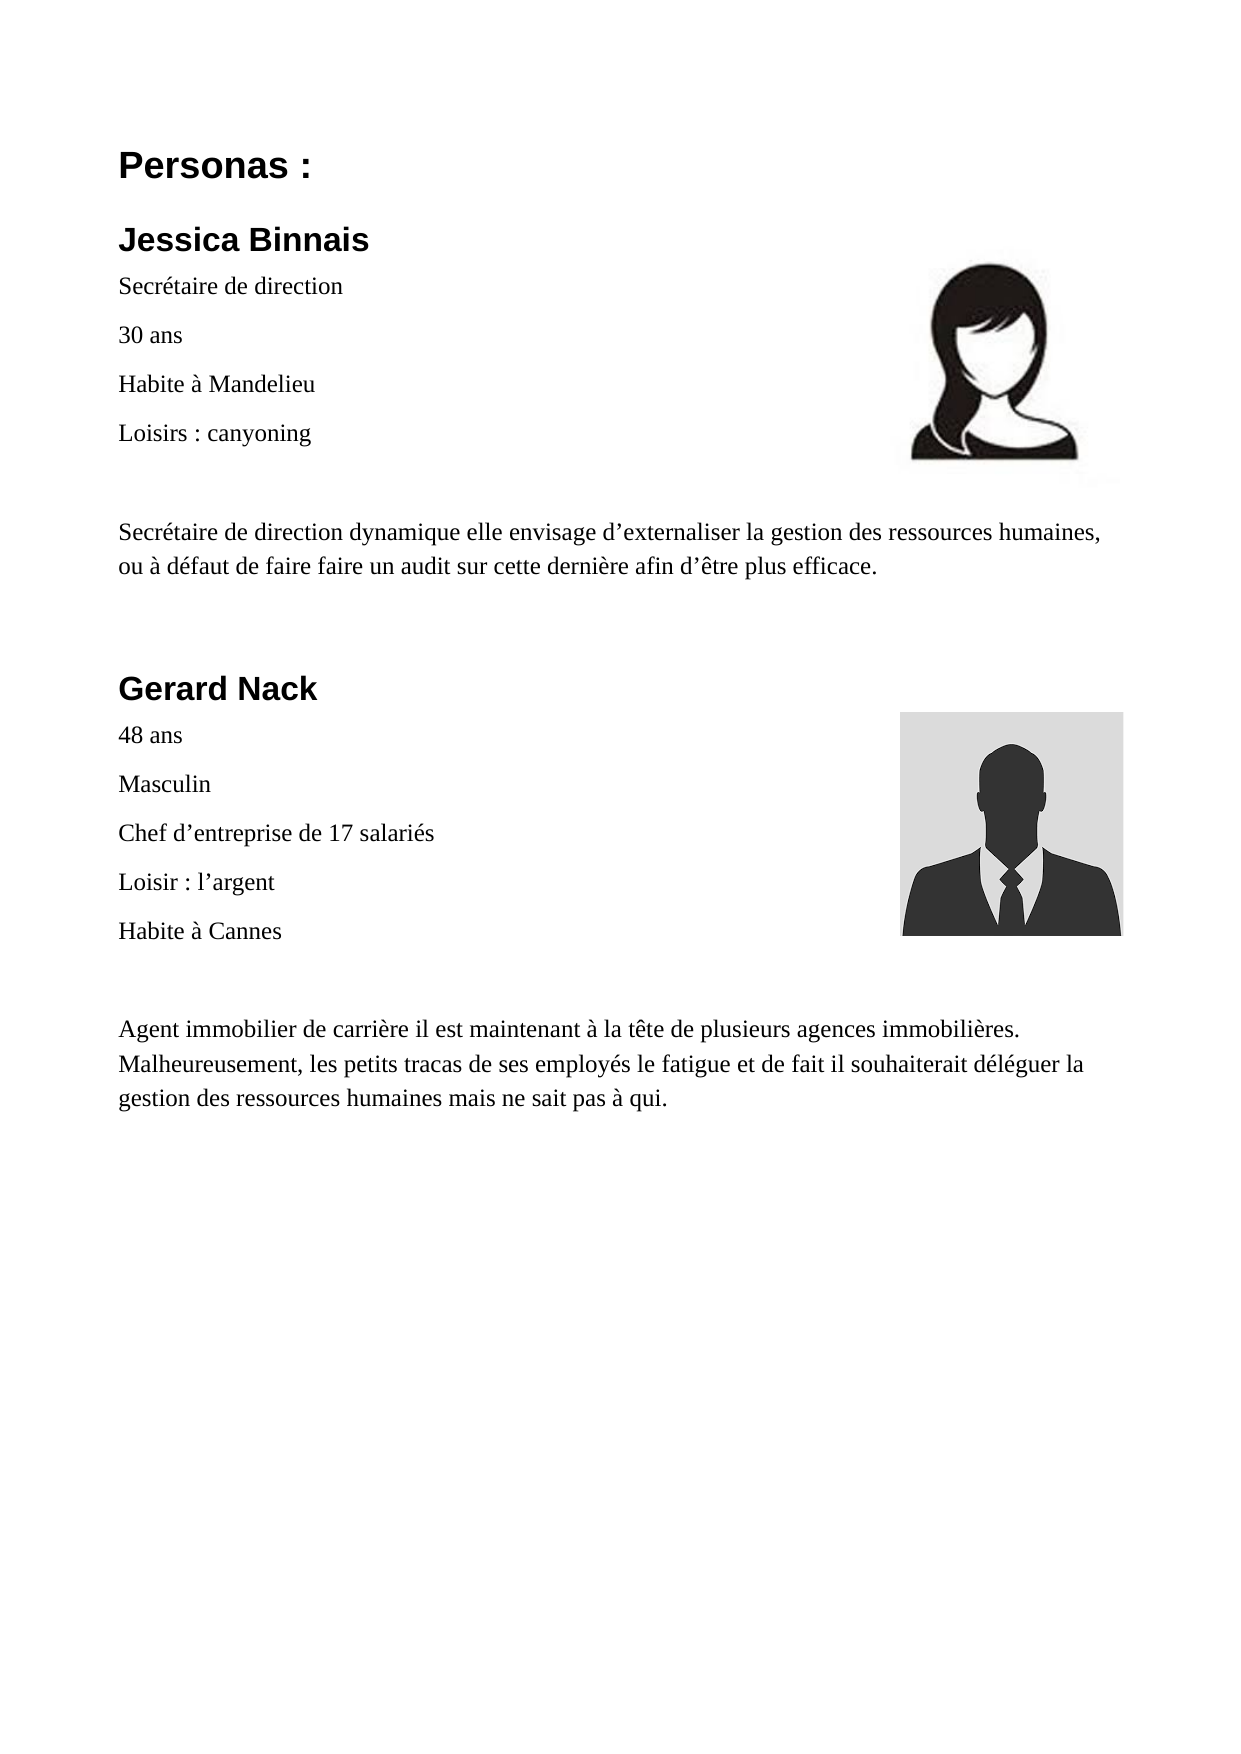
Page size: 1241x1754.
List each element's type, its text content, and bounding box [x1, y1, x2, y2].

text Masculin [118, 769, 900, 798]
subtitle Gerard Nack [118, 669, 1122, 707]
text Secrétaire de direction dynamique elle envisage d’externaliser la gestion des ressources humaines, ou à défaut de faire faire un audit sur cette dernière afin d’être plus efficace. [118, 517, 1122, 580]
picture [900, 712, 1124, 936]
text Loisir : l’argent [118, 867, 900, 896]
subtitle Personas : [118, 143, 1122, 187]
text Agent immobilier de carrière il est maintenant à la tête de plusieurs agences immobilières. Malheureusement, les petits tracas de ses employés le fatigue et de fait il souhaiterait déléguer la gestion des ressources humaines mais ne sait pas à qui. [118, 1014, 1122, 1112]
text Secrétaire de direction [118, 271, 863, 300]
text 48 ans [118, 720, 900, 749]
text Habite à Cannes [118, 916, 1122, 945]
text Habite à Mandelieu [118, 369, 863, 398]
text 30 ans [118, 320, 863, 349]
text Loisirs : canyoning [118, 418, 863, 447]
picture [863, 231, 1120, 488]
text Chef d’entreprise de 17 salariés [118, 818, 900, 847]
subtitle Jessica Binnais [118, 220, 1122, 259]
